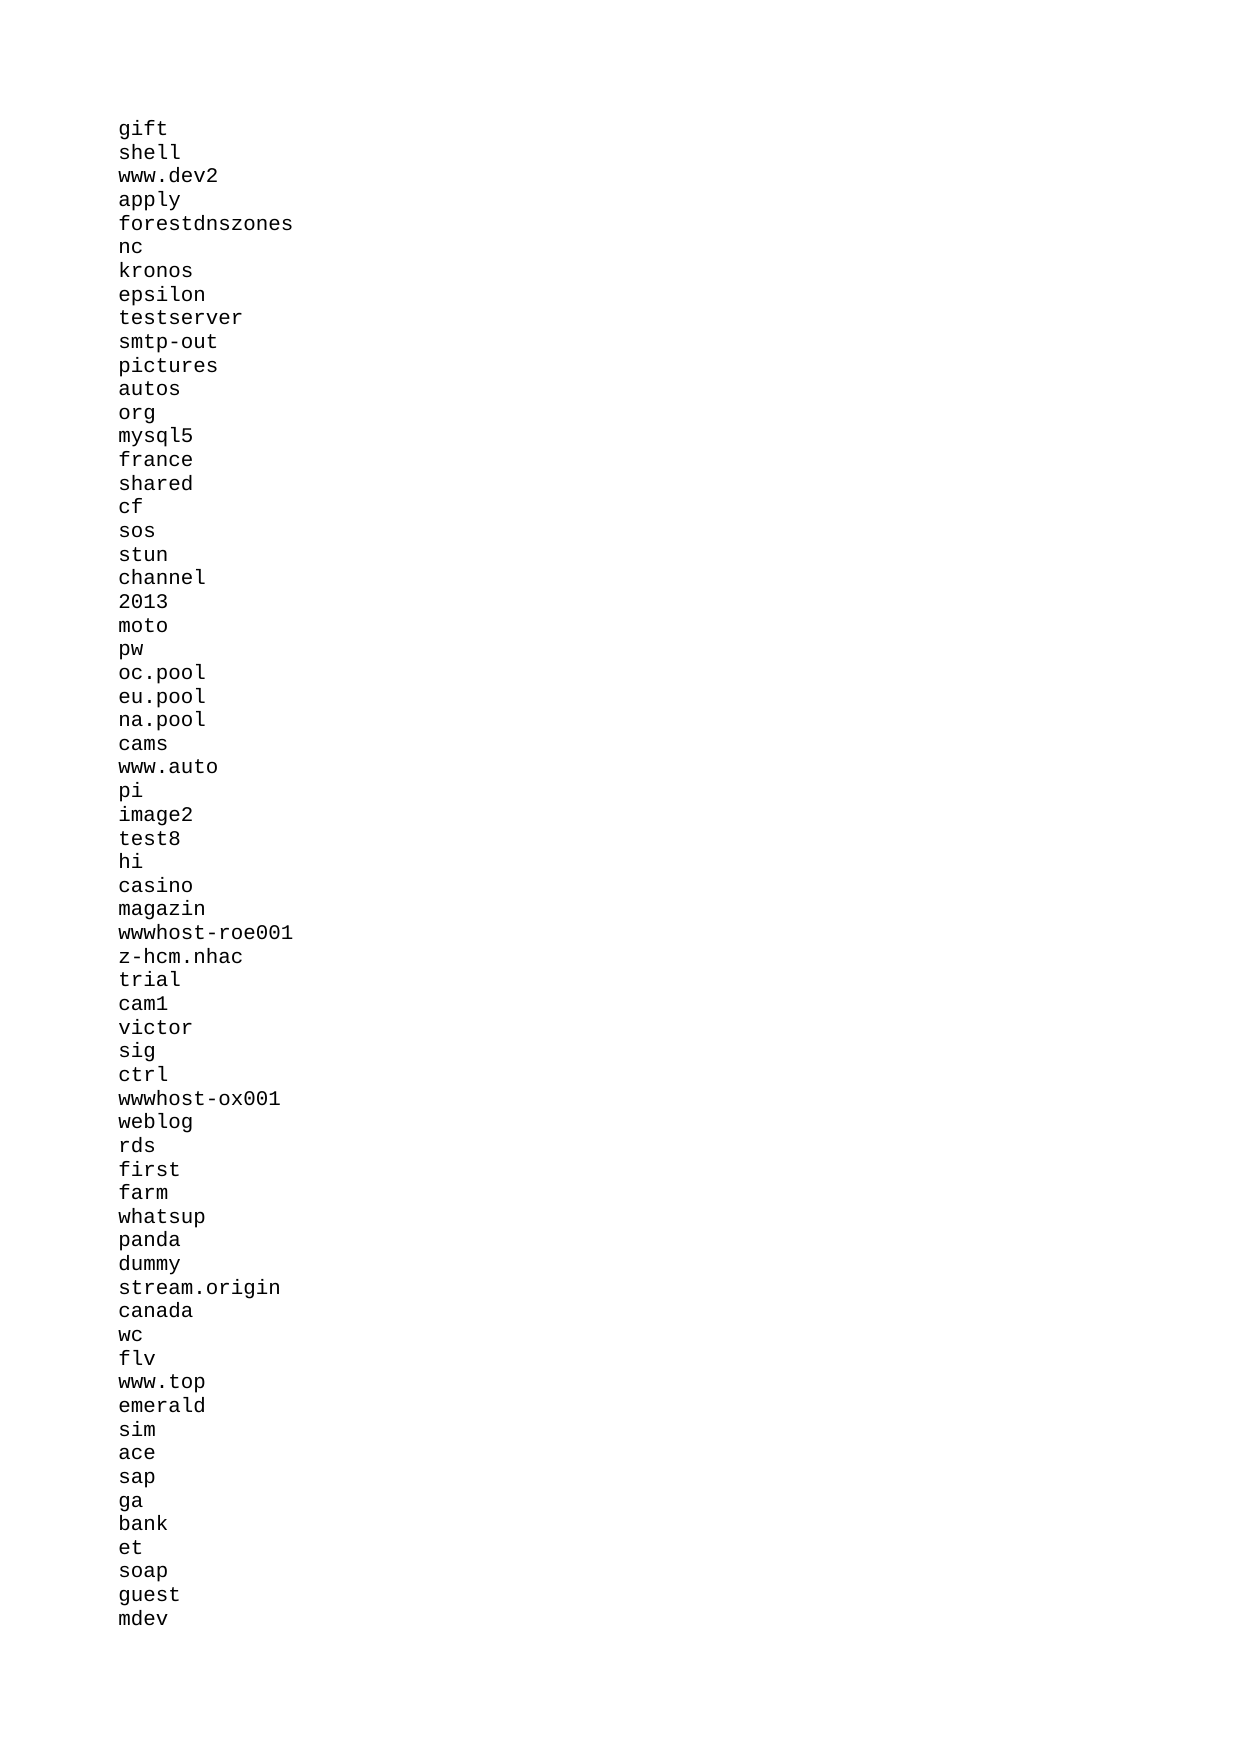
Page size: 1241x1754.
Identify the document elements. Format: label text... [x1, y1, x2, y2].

text wwwhost-ox001 [118, 1088, 1122, 1111]
text sap [118, 1466, 1122, 1489]
text ctrl [118, 1064, 1122, 1088]
text forestdnszones [118, 213, 1122, 236]
text image2 [118, 804, 1122, 827]
text casino [118, 875, 1122, 898]
text dummy [118, 1253, 1122, 1277]
text weblog [118, 1111, 1122, 1135]
text sig [118, 1040, 1122, 1064]
text panda [118, 1229, 1122, 1253]
text france [118, 449, 1122, 473]
text pictures [118, 354, 1122, 378]
text mdev [118, 1608, 1122, 1631]
text testserver [118, 307, 1122, 331]
text flv [118, 1348, 1122, 1371]
text rds [118, 1135, 1122, 1158]
text whatsup [118, 1206, 1122, 1229]
text soap [118, 1561, 1122, 1584]
text test8 [118, 827, 1122, 851]
text org [118, 402, 1122, 426]
text channel [118, 567, 1122, 591]
text eu.pool [118, 686, 1122, 709]
text cams [118, 733, 1122, 757]
text stun [118, 544, 1122, 567]
text et [118, 1537, 1122, 1561]
text wwwhost-roe001 [118, 922, 1122, 946]
text www.top [118, 1371, 1122, 1395]
text sos [118, 520, 1122, 544]
text shared [118, 473, 1122, 496]
text magazin [118, 898, 1122, 922]
text www.auto [118, 757, 1122, 780]
text z-hcm.nhac [118, 946, 1122, 969]
text autos [118, 378, 1122, 402]
text bank [118, 1513, 1122, 1537]
text epsilon [118, 284, 1122, 307]
text guest [118, 1584, 1122, 1608]
text 2013 [118, 591, 1122, 615]
text mysql5 [118, 426, 1122, 449]
text gift [118, 118, 1122, 142]
text nc [118, 236, 1122, 260]
text shell [118, 142, 1122, 165]
text stream.origin [118, 1277, 1122, 1300]
text victor [118, 1017, 1122, 1040]
text ga [118, 1489, 1122, 1513]
text wc [118, 1324, 1122, 1348]
text cam1 [118, 993, 1122, 1017]
text emerald [118, 1395, 1122, 1419]
text na.pool [118, 709, 1122, 733]
text farm [118, 1182, 1122, 1206]
text first [118, 1158, 1122, 1182]
text apply [118, 189, 1122, 213]
text cf [118, 496, 1122, 520]
text oc.pool [118, 662, 1122, 686]
text ace [118, 1442, 1122, 1466]
text kronos [118, 260, 1122, 284]
text pi [118, 780, 1122, 804]
text hi [118, 851, 1122, 875]
text trial [118, 969, 1122, 993]
text smtp-out [118, 331, 1122, 354]
text www.dev2 [118, 165, 1122, 189]
text moto [118, 615, 1122, 638]
text pw [118, 638, 1122, 662]
text sim [118, 1419, 1122, 1442]
text canada [118, 1300, 1122, 1324]
